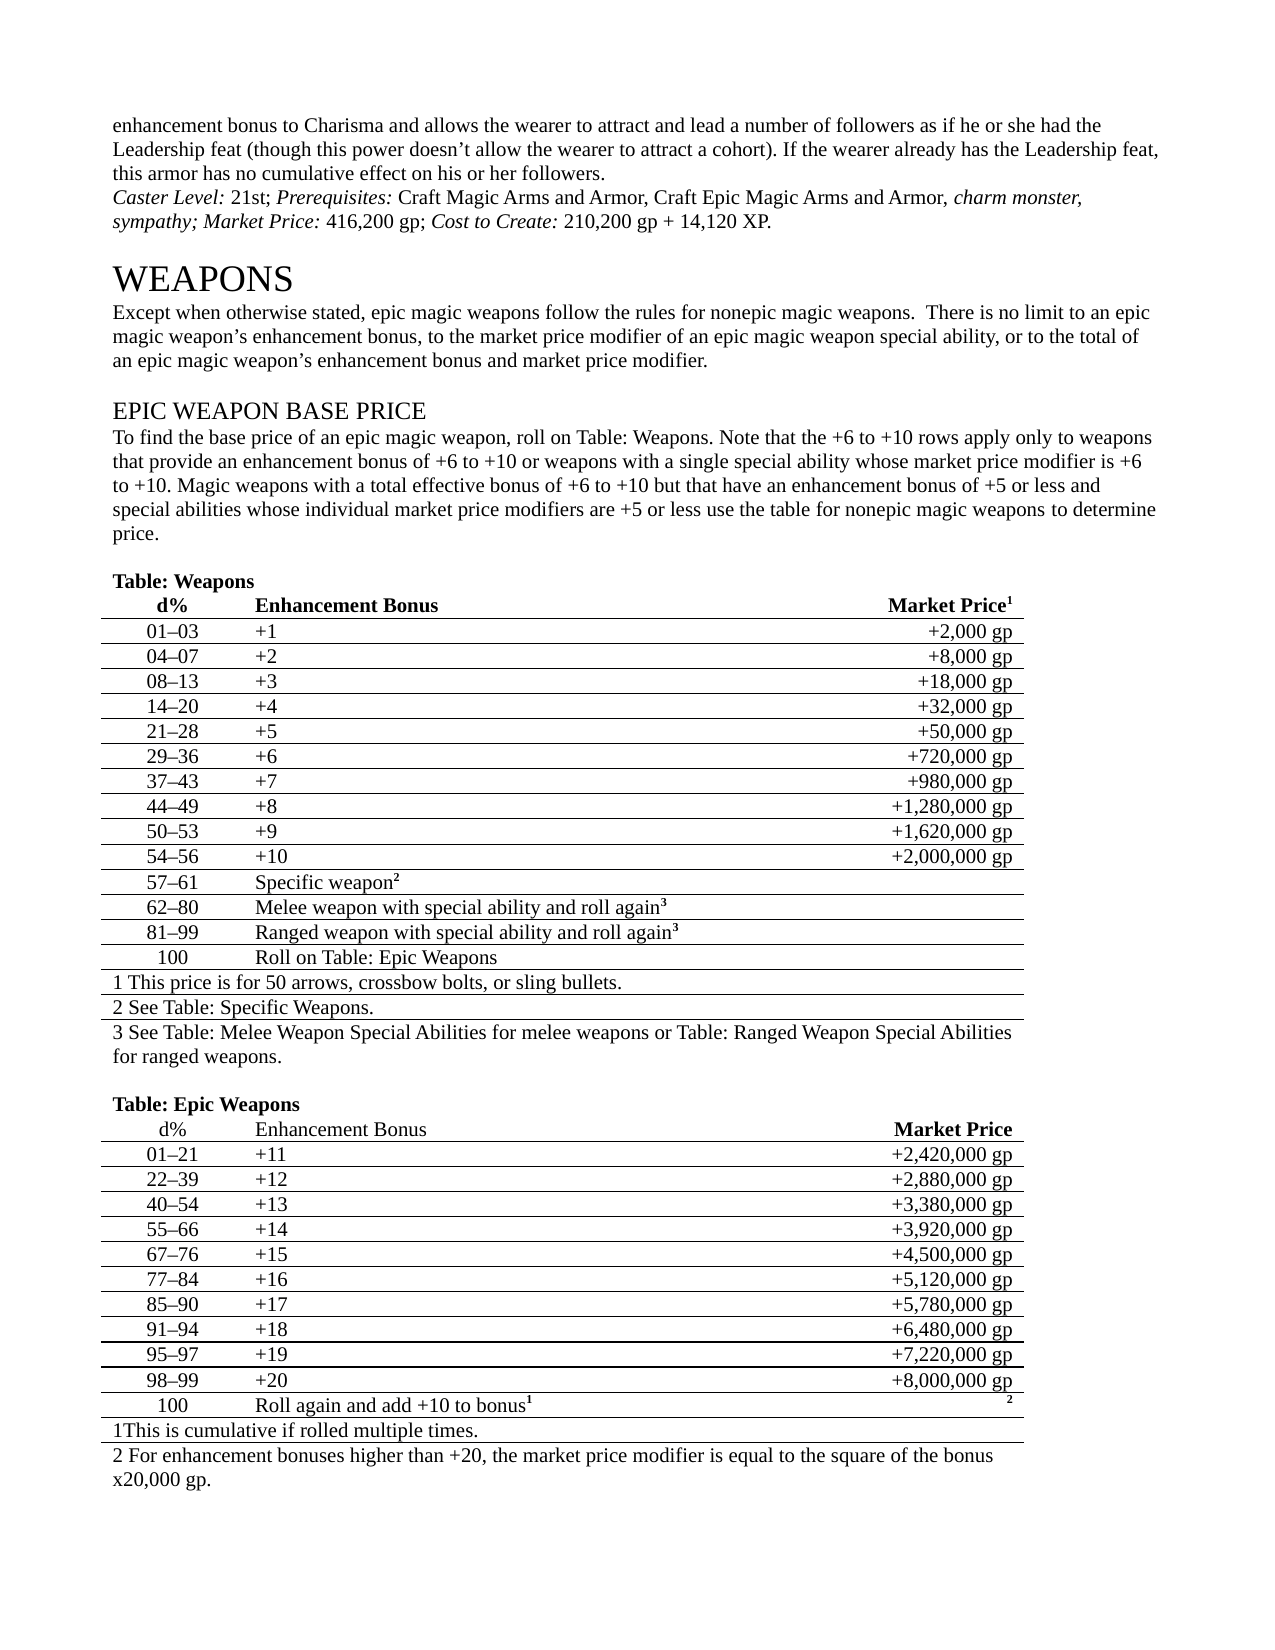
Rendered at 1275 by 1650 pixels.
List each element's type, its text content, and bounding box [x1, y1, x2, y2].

table_header d% [101, 1116, 244, 1141]
table_cell +16 [244, 1267, 637, 1291]
table_cell +11 [244, 1142, 637, 1166]
table_cell +9 [244, 819, 637, 843]
table_cell +14 [244, 1217, 637, 1241]
table_cell 98–99 [101, 1368, 244, 1392]
table_cell 54–56 [101, 845, 244, 868]
table_cell 57–61 [101, 870, 244, 894]
table_cell 08–13 [101, 669, 244, 693]
table_cell 22–39 [101, 1167, 244, 1191]
table_cell 14–20 [101, 694, 244, 718]
table_cell +1,620,000 gp [638, 819, 1024, 843]
table_header Market Price1 [638, 594, 1024, 617]
table_cell +2 [244, 644, 637, 668]
table_cell 100 [101, 1393, 244, 1417]
subtitle EPIC WEAPON BASE PRICE [112, 396, 1162, 425]
table_header d% [101, 594, 244, 617]
table_cell 100 [101, 945, 244, 969]
table_cell +5 [244, 719, 637, 743]
table_cell +2,880,000 gp [638, 1167, 1024, 1191]
text To find the base price of an epic magic weapon, roll on Table: Weapons. Note that the +6 to +10 rows apply only to weapons that provide an enhancement bonus of +6 to +10 or weapons with a single special ability whose market price modifier is +6 to +10. Magic weapons with a total effective bonus of +6 to +10 but that have an enhancement bonus of +5 or less and special abilities whose individual market price modifiers are +5 or less use the table for nonepic magic weapons to determine price. [112, 425, 1162, 545]
table_cell +18,000 gp [638, 669, 1024, 693]
table_cell +12 [244, 1167, 637, 1191]
table_cell 2 [638, 1393, 1024, 1417]
table_cell +720,000 gp [638, 744, 1024, 768]
table_cell +13 [244, 1192, 637, 1216]
table_cell Roll on Table: Epic Weapons [244, 945, 1024, 969]
table_header Enhancement Bonus [244, 594, 637, 617]
table_cell +15 [244, 1242, 637, 1266]
table_cell 3 See Table: Melee Weapon Special Abilities for melee weapons or Table: Ranged Weapon Special Abilities for ranged weapons. [101, 1020, 1024, 1068]
text Table: Weapons [112, 569, 1162, 593]
table_cell +18 [244, 1317, 637, 1341]
table_cell 04–07 [101, 644, 244, 668]
table_cell 50–53 [101, 819, 244, 843]
table_cell +7,220,000 gp [638, 1343, 1024, 1366]
table_cell +8,000,000 gp [638, 1368, 1024, 1392]
table_cell 1This is cumulative if rolled multiple times. [101, 1418, 1024, 1442]
table_cell Melee weapon with special ability and roll again3 [244, 895, 1024, 919]
table_cell +2,420,000 gp [638, 1142, 1024, 1166]
table_cell 62–80 [101, 895, 244, 919]
table_cell +50,000 gp [638, 719, 1024, 743]
subtitle WEAPONS [112, 257, 1162, 300]
table_cell +8 [244, 794, 637, 818]
table_cell +980,000 gp [638, 769, 1024, 793]
table_cell 2 See Table: Specific Weapons. [101, 995, 1024, 1019]
table_header Market Price [638, 1116, 1024, 1141]
table_cell +17 [244, 1292, 637, 1316]
table_cell 67–76 [101, 1242, 244, 1266]
table_cell +19 [244, 1343, 637, 1366]
table_cell +3 [244, 669, 637, 693]
table_cell 44–49 [101, 794, 244, 818]
table_cell +10 [244, 845, 637, 868]
table_cell +6 [244, 744, 637, 768]
table_cell 95–97 [101, 1343, 244, 1366]
table_cell +2,000 gp [638, 619, 1024, 643]
table_cell 2 For enhancement bonuses higher than +20, the market price modifier is equal to the square of the bonus x20,000 gp. [101, 1443, 1024, 1491]
table_cell 01–03 [101, 619, 244, 643]
table_cell 21–28 [101, 719, 244, 743]
text enhancement bonus to Charisma and allows the wearer to attract and lead a number of followers as if he or she had the Leadership feat (though this power doesn’t allow the wearer to attract a cohort). If the wearer already has the Leadership feat, this armor has no cumulative effect on his or her followers. [112, 112, 1162, 185]
table_cell Ranged weapon with special ability and roll again3 [244, 920, 1024, 944]
table_cell Specific weapon2 [244, 870, 1024, 894]
table_cell +2,000,000 gp [638, 845, 1024, 868]
table_cell 91–94 [101, 1317, 244, 1341]
table_header Enhancement Bonus [244, 1116, 637, 1141]
text Caster Level: 21st; Prerequisites: Craft Magic Arms and Armor, Craft Epic Magic Arms and Armor, charm monster, sympathy; Market Price: 416,200 gp; Cost to Create: 210,200 gp + 14,120 XP. [112, 185, 1162, 233]
table_cell +3,380,000 gp [638, 1192, 1024, 1216]
table_cell +5,120,000 gp [638, 1267, 1024, 1291]
table_cell +1 [244, 619, 637, 643]
table_cell +7 [244, 769, 637, 793]
table_cell 81–99 [101, 920, 244, 944]
text Except when otherwise stated, epic magic weapons follow the rules for nonepic magic weapons. There is no limit to an epic magic weapon’s enhancement bonus, to the market price modifier of an epic magic weapon special ability, or to the total of an epic magic weapon’s enhancement bonus and market price modifier. [112, 300, 1162, 372]
table_cell 40–54 [101, 1192, 244, 1216]
table_cell +4 [244, 694, 637, 718]
table_cell +20 [244, 1368, 637, 1392]
table_cell 55–66 [101, 1217, 244, 1241]
table_cell +6,480,000 gp [638, 1317, 1024, 1341]
table_cell 1 This price is for 50 arrows, crossbow bolts, or sling bullets. [101, 970, 1024, 994]
table_cell +1,280,000 gp [638, 794, 1024, 818]
table_cell +32,000 gp [638, 694, 1024, 718]
table_cell +8,000 gp [638, 644, 1024, 668]
table_cell 01–21 [101, 1142, 244, 1166]
table_cell 85–90 [101, 1292, 244, 1316]
table_cell 29–36 [101, 744, 244, 768]
table_cell +3,920,000 gp [638, 1217, 1024, 1241]
text Table: Epic Weapons [112, 1092, 1162, 1116]
table_cell +5,780,000 gp [638, 1292, 1024, 1316]
table_cell 77–84 [101, 1267, 244, 1291]
table_cell +4,500,000 gp [638, 1242, 1024, 1266]
table_cell Roll again and add +10 to bonus1 [244, 1393, 637, 1417]
table_cell 37–43 [101, 769, 244, 793]
